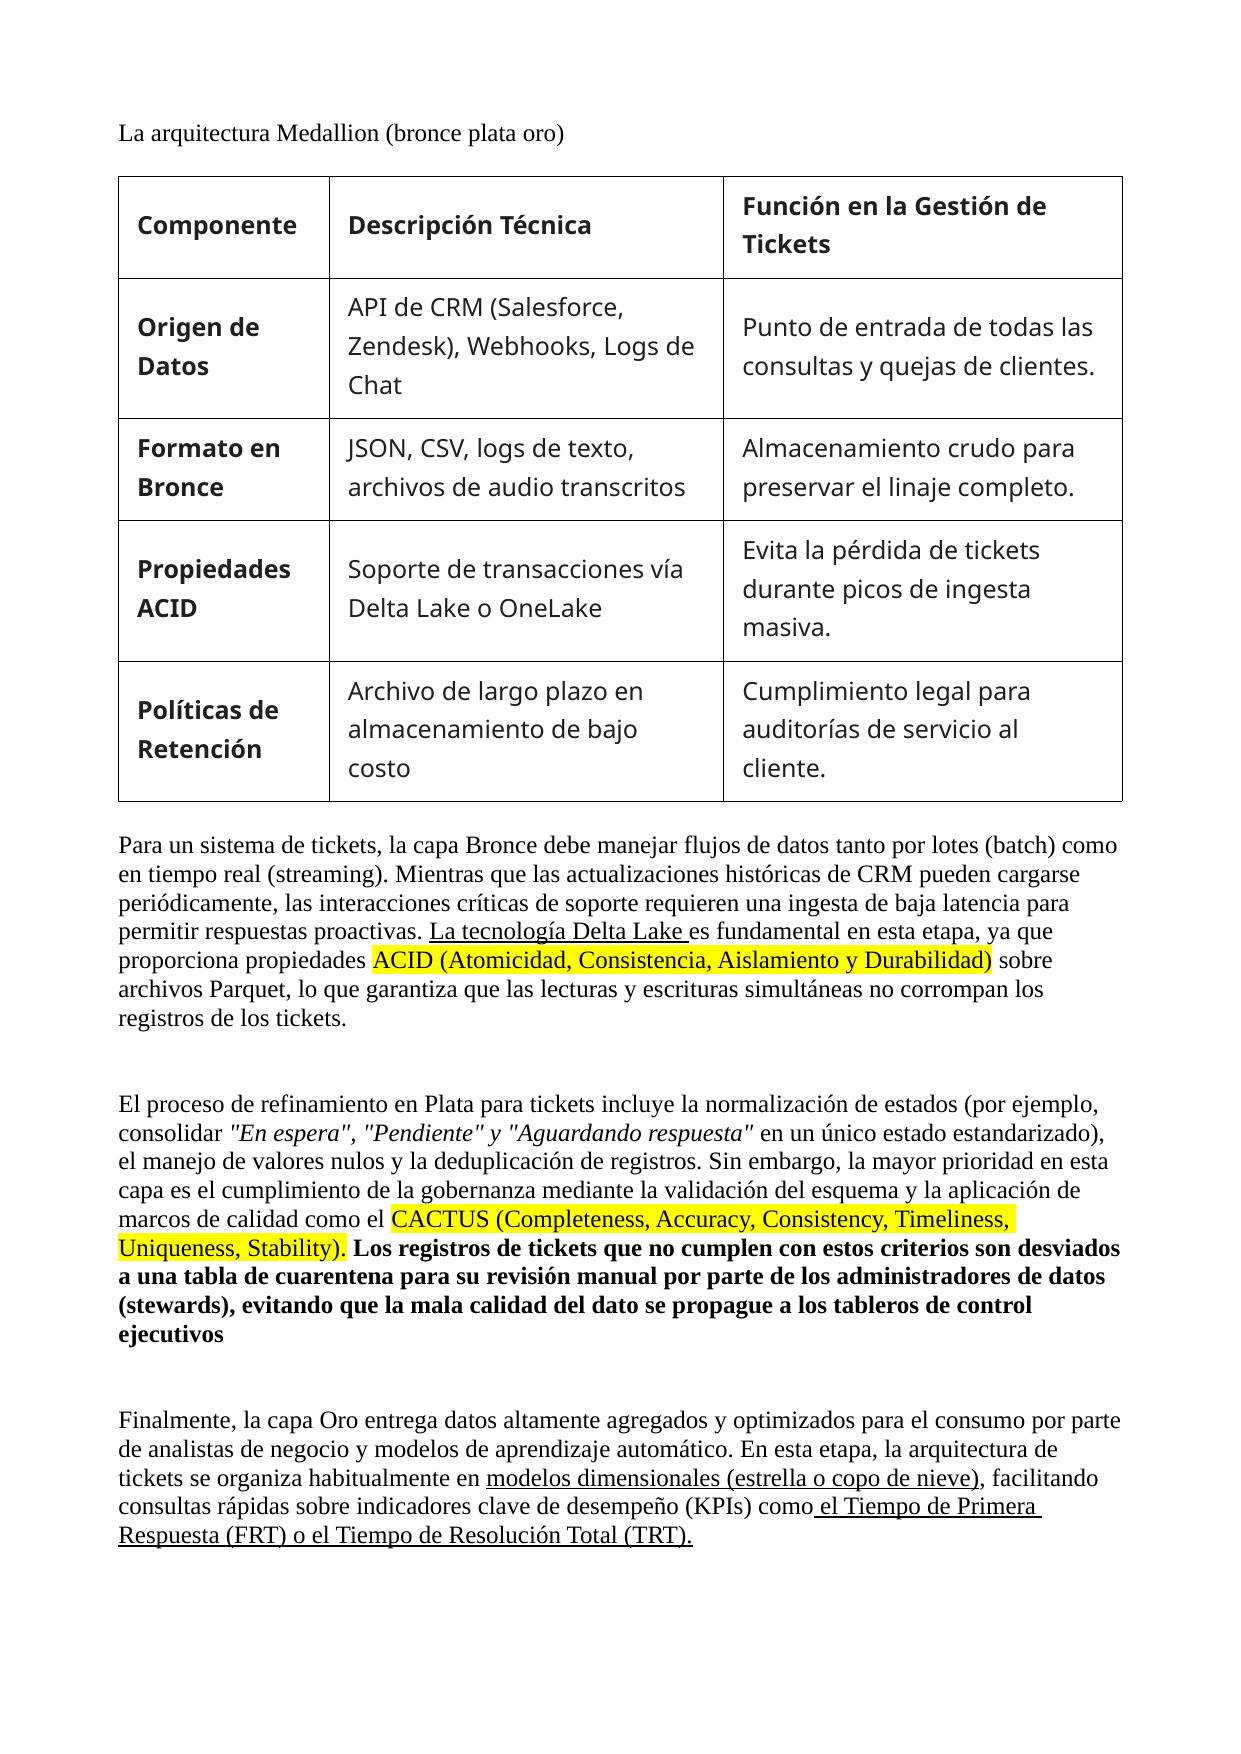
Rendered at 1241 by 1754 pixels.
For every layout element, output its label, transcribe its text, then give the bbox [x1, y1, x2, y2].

table_header Componente [119, 177, 329, 277]
text Finalmente, la capa Oro entrega datos altamente agregados y optimizados para el consumo por parte de analistas de negocio y modelos de aprendizaje automático. En esta etapa, la arquitectura de tickets se organiza habitualmente en modelos dimensionales (estrella o copo de nieve), facilitando consultas rápidas sobre indicadores clave de desempeño (KPIs) como el Tiempo de Primera Respuesta (FRT) o el Tiempo de Resolución Total (TRT). [118, 1405, 1122, 1549]
table_cell JSON, CSV, logs de texto, archivos de audio transcritos [330, 419, 723, 520]
table_cell Archivo de largo plazo en almacenamiento de bajo costo [330, 662, 723, 801]
table_cell Propiedades ACID [119, 521, 329, 661]
table_cell Origen de Datos [119, 279, 329, 418]
text El proceso de refinamiento en Plata para tickets incluye la normalización de estados (por ejemplo, consolidar "En espera", "Pendiente" y "Aguardando respuesta" en un único estado estandarizado), el manejo de valores nulos y la deduplicación de registros. Sin embargo, la mayor prioridad en esta capa es el cumplimiento de la gobernanza mediante la validación del esquema y la aplicación de marcos de calidad como el CACTUS (Completeness, Accuracy, Consistency, Timeliness, Uniqueness, Stability). Los registros de tickets que no cumplen con estos criterios son desviados a una tabla de cuarentena para su revisión manual por parte de los administradores de datos (stewards), evitando que la mala calidad del dato se propague a los tableros de control ejecutivos [118, 1089, 1122, 1348]
table_cell Evita la pérdida de tickets durante picos de ingesta masiva. [724, 521, 1122, 661]
table_cell Formato en Bronce [119, 419, 329, 520]
table_cell Políticas de Retención [119, 662, 329, 801]
table_header Descripción Técnica [330, 177, 723, 277]
table_header Función en la Gestión de Tickets [724, 177, 1122, 277]
table_cell Soporte de transacciones vía Delta Lake o OneLake [330, 521, 723, 661]
table_cell Punto de entrada de todas las consultas y quejas de clientes. [724, 279, 1122, 418]
table_cell Cumplimiento legal para auditorías de servicio al cliente. [724, 662, 1122, 801]
text Para un sistema de tickets, la capa Bronce debe manejar flujos de datos tanto por lotes (batch) como en tiempo real (streaming). Mientras que las actualizaciones históricas de CRM pueden cargarse periódicamente, las interacciones críticas de soporte requieren una ingesta de baja latencia para permitir respuestas proactivas. La tecnología Delta Lake es fundamental en esta etapa, ya que proporciona propiedades ACID (Atomicidad, Consistencia, Aislamiento y Durabilidad) sobre archivos Parquet, lo que garantiza que las lecturas y escrituras simultáneas no corrompan los registros de los tickets. [118, 830, 1122, 1031]
table_cell Almacenamiento crudo para preservar el linaje completo. [724, 419, 1122, 520]
text La arquitectura Medallion (bronce plata oro) [118, 118, 1122, 147]
table_cell API de CRM (Salesforce, Zendesk), Webhooks, Logs de Chat [330, 279, 723, 418]
